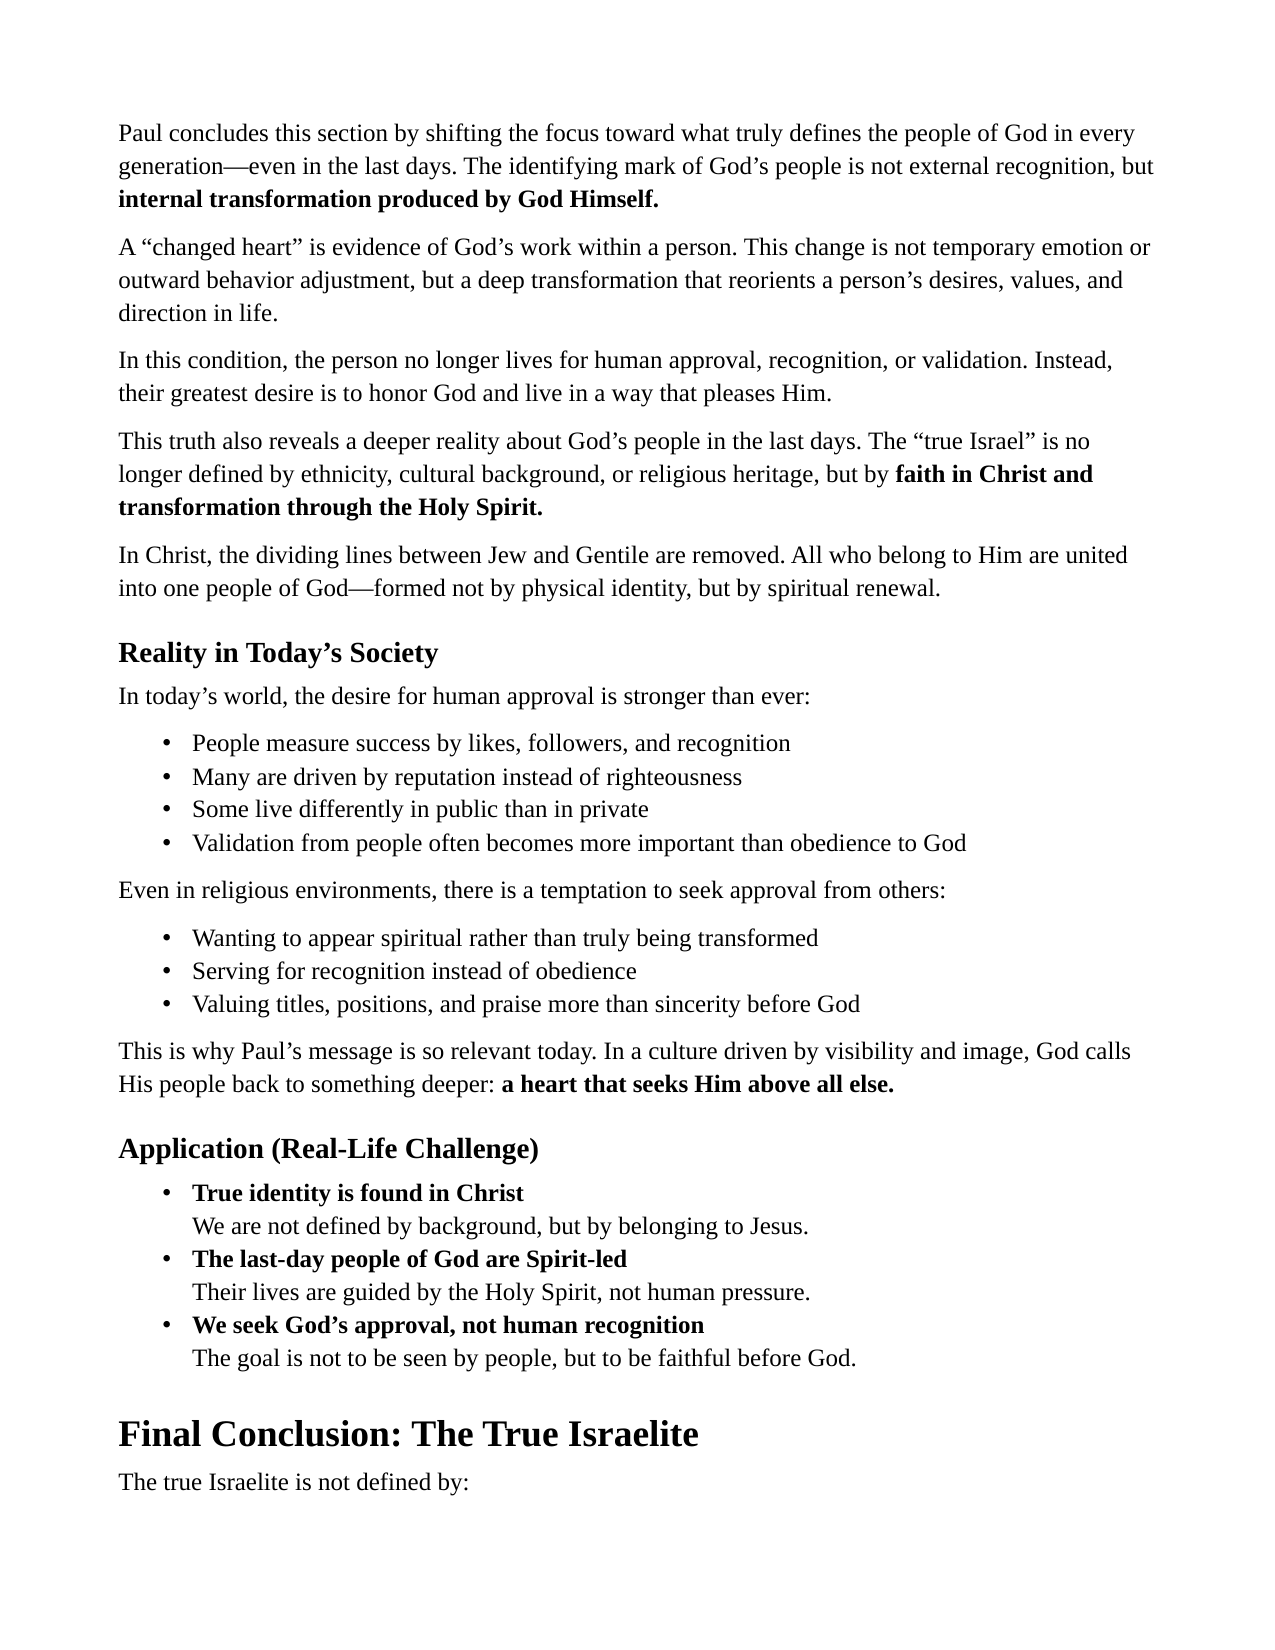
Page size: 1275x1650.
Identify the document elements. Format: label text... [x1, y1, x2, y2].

list Serving for recognition instead of obedience [162, 956, 1157, 984]
list The last-day people of God are Spirit-led Their lives are guided by the Holy Spirit, not human pressure. [162, 1244, 1157, 1306]
list People measure success by likes, followers, and recognition [162, 728, 1157, 757]
subtitle Reality in Today’s Society [118, 635, 1157, 668]
list Wanting to appear spiritual rather than truly being transformed [162, 923, 1157, 952]
list Validation from people often becomes more important than obedience to God [162, 828, 1157, 856]
subtitle Final Conclusion: The True Israelite [118, 1411, 1157, 1454]
text In Christ, the dividing lines between Jew and Gentile are removed. All who belong to Him are united into one people of God—formed not by physical identity, but by spiritual renewal. [118, 540, 1157, 601]
list We seek God’s approval, not human recognition The goal is not to be seen by people, but to be faithful before God. [162, 1310, 1157, 1372]
text Paul concludes this section by shifting the focus toward what truly defines the people of God in every generation—even in the last days. The identifying mark of God’s people is not external recognition, but internal transformation produced by God Himself. [118, 118, 1157, 213]
list Some live differently in public than in private [162, 794, 1157, 823]
list Many are driven by reputation instead of righteousness [162, 762, 1157, 790]
text This is why Paul’s message is so relevant today. In a culture driven by visibility and image, God calls His people back to something deeper: a heart that seeks Him above all else. [118, 1036, 1157, 1098]
text The true Israelite is not defined by: [118, 1467, 1157, 1496]
text In today’s world, the desire for human approval is stronger than ever: [118, 681, 1157, 710]
text In this condition, the person no longer lives for human approval, recognition, or validation. Instead, their greatest desire is to honor God and live in a way that pleases Him. [118, 345, 1157, 407]
text A “changed heart” is evidence of God’s work within a person. This change is not temporary emotion or outward behavior adjustment, but a deep transformation that reorients a person’s desires, values, and direction in life. [118, 232, 1157, 327]
subtitle Application (Real-Life Challenge) [118, 1132, 1157, 1165]
list True identity is found in Christ We are not defined by background, but by belonging to Jesus. [162, 1178, 1157, 1239]
list Valuing titles, positions, and praise more than sincerity before God [162, 989, 1157, 1018]
text Even in religious environments, there is a temptation to seek approval from others: [118, 875, 1157, 904]
text This truth also reveals a deeper reality about God’s people in the last days. The “true Israel” is no longer defined by ethnicity, cultural background, or religious heritage, but by faith in Christ and transformation through the Holy Spirit. [118, 426, 1157, 521]
